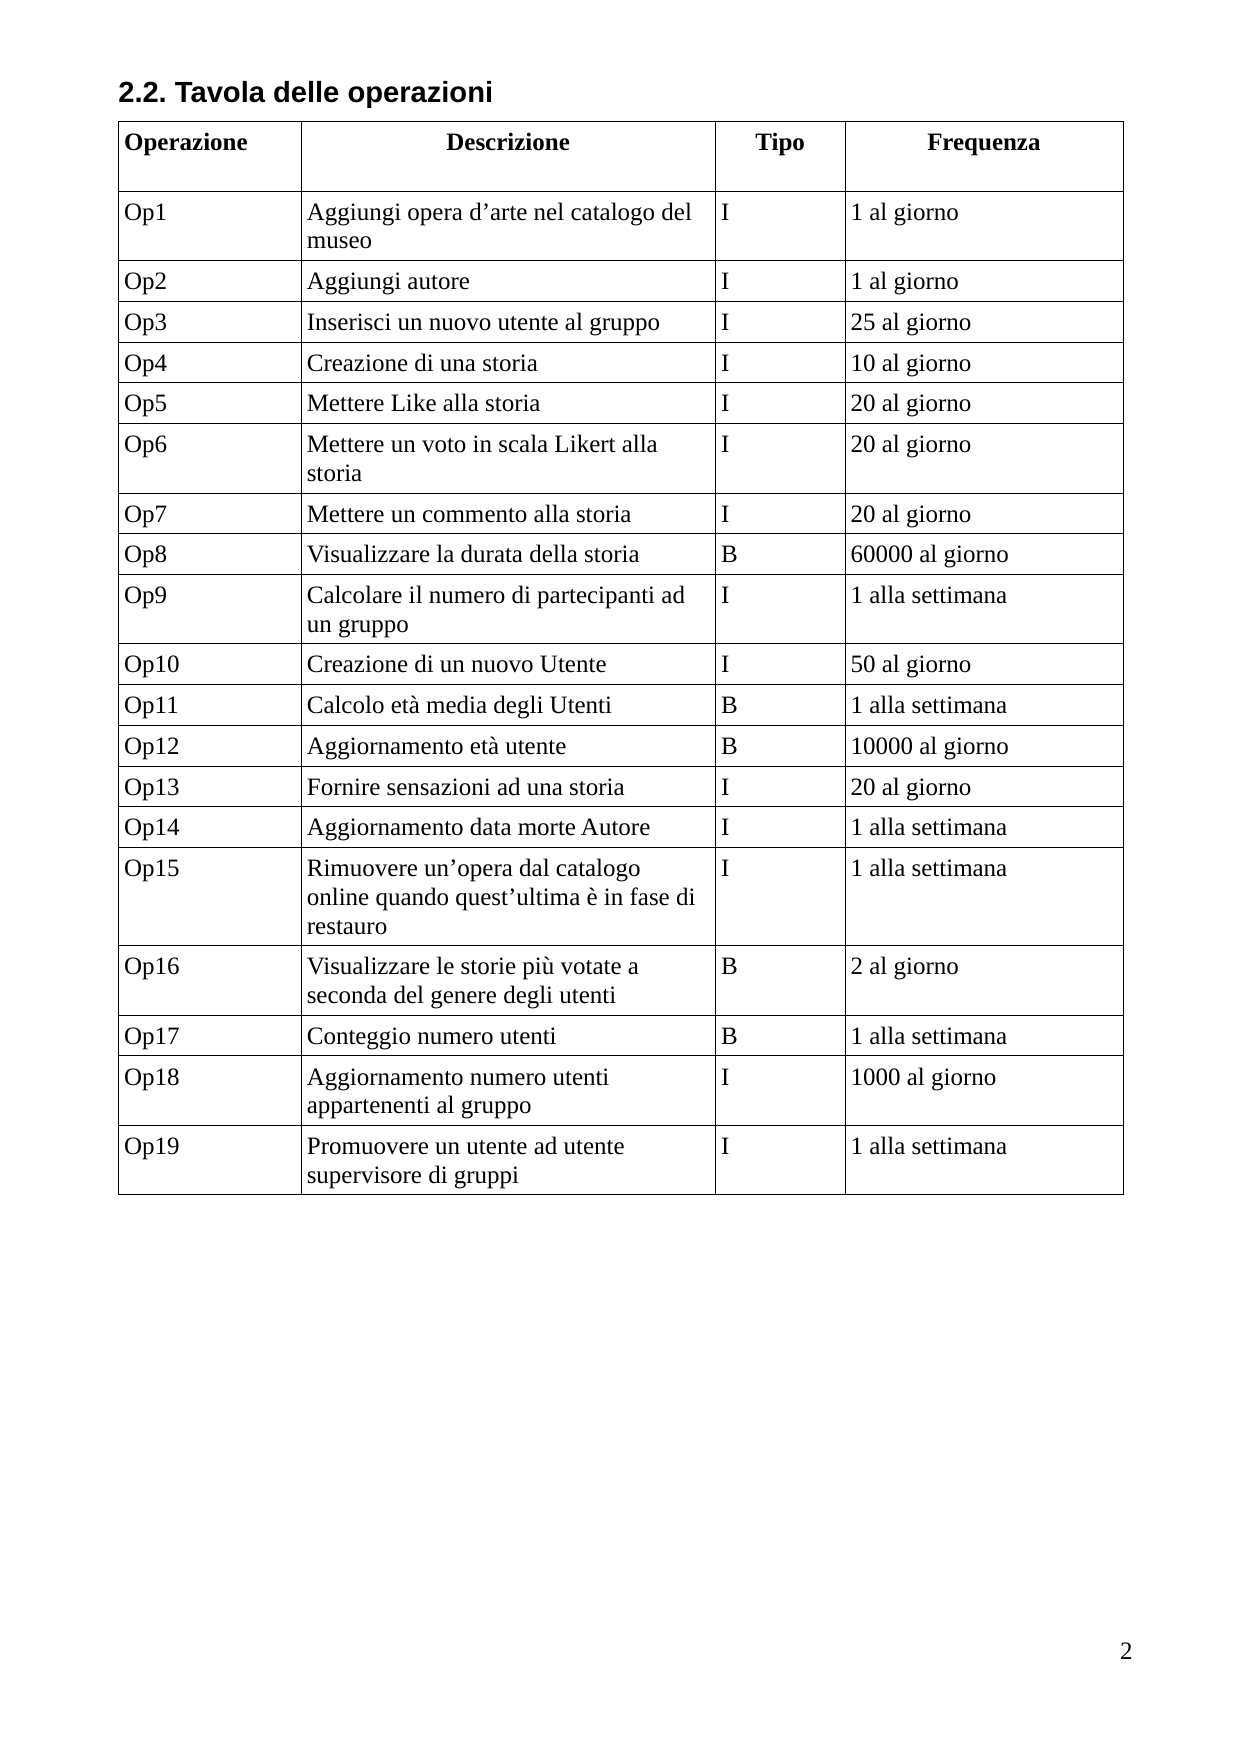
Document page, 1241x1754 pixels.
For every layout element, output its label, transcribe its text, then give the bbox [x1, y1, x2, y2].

table_cell I [716, 343, 845, 382]
table_cell Op6 [119, 424, 301, 492]
table_cell I [716, 767, 845, 806]
table_cell 1 al giorno [846, 192, 1123, 260]
table_cell Rimuovere un’opera dal catalogo online quando quest’ultima è in fase di restauro [302, 848, 715, 945]
table_cell Inserisci un nuovo utente al gruppo [302, 302, 715, 341]
table_cell Op17 [119, 1016, 301, 1055]
table_cell 1 alla settimana [846, 807, 1123, 847]
table_cell Op12 [119, 726, 301, 766]
table_cell Promuovere un utente ad utente supervisore di gruppi [302, 1126, 715, 1194]
table_cell 20 al giorno [846, 424, 1123, 492]
table_cell 25 al giorno [846, 302, 1123, 341]
table_cell I [716, 575, 845, 643]
table_cell I [716, 644, 845, 684]
table_cell Op13 [119, 767, 301, 806]
table_cell 10 al giorno [846, 343, 1123, 382]
table_cell I [716, 192, 845, 260]
table_cell Op11 [119, 685, 301, 725]
table_cell I [716, 261, 845, 301]
table_cell 1 alla settimana [846, 575, 1123, 643]
table_cell Visualizzare le storie più votate a seconda del genere degli utenti [302, 946, 715, 1015]
table_cell Op8 [119, 534, 301, 574]
table_cell Calcolo età media degli Utenti [302, 685, 715, 725]
table_cell 50 al giorno [846, 644, 1123, 684]
table_cell B [716, 534, 845, 574]
table_cell 20 al giorno [846, 767, 1123, 806]
table_cell Op2 [119, 261, 301, 301]
table_cell I [716, 848, 845, 945]
table_cell Aggiornamento numero utenti appartenenti al gruppo [302, 1056, 715, 1125]
table_cell Fornire sensazioni ad una storia [302, 767, 715, 806]
table_cell 1000 al giorno [846, 1056, 1123, 1125]
table_cell Op1 [119, 192, 301, 260]
table_cell I [716, 424, 845, 492]
table_cell Op3 [119, 302, 301, 341]
table_cell Creazione di un nuovo Utente [302, 644, 715, 684]
table_cell 1 alla settimana [846, 1126, 1123, 1194]
table_cell Op9 [119, 575, 301, 643]
table_header Frequenza [846, 122, 1123, 191]
table_header Tipo [716, 122, 845, 191]
table_cell Op14 [119, 807, 301, 847]
table_cell Mettere Like alla storia [302, 383, 715, 423]
table_cell Op5 [119, 383, 301, 423]
table_cell 20 al giorno [846, 383, 1123, 423]
table_cell Calcolare il numero di partecipanti ad un gruppo [302, 575, 715, 643]
table_cell 1 alla settimana [846, 685, 1123, 725]
table_cell 2 al giorno [846, 946, 1123, 1015]
table_cell Op10 [119, 644, 301, 684]
table_cell 1 alla settimana [846, 1016, 1123, 1055]
table_cell Op16 [119, 946, 301, 1015]
table_cell Aggiungi autore [302, 261, 715, 301]
table_cell Aggiornamento età utente [302, 726, 715, 766]
table_cell I [716, 302, 845, 341]
table_cell Op19 [119, 1126, 301, 1194]
table_cell Creazione di una storia [302, 343, 715, 382]
table_cell 1 alla settimana [846, 848, 1123, 945]
table_cell Conteggio numero utenti [302, 1016, 715, 1055]
table_cell Visualizzare la durata della storia [302, 534, 715, 574]
table_cell B [716, 726, 845, 766]
table_cell Op18 [119, 1056, 301, 1125]
table_cell Op4 [119, 343, 301, 382]
table_cell 60000 al giorno [846, 534, 1123, 574]
table_cell Op15 [119, 848, 301, 945]
table_header Operazione [119, 122, 301, 191]
table_cell Mettere un voto in scala Likert alla storia [302, 424, 715, 492]
table_header Descrizione [302, 122, 715, 191]
table_cell I [716, 807, 845, 847]
table_cell I [716, 1056, 845, 1125]
table_cell Aggiornamento data morte Autore [302, 807, 715, 847]
table_cell Op7 [119, 494, 301, 533]
table_cell I [716, 1126, 845, 1194]
table_cell I [716, 494, 845, 533]
table_cell Mettere un commento alla storia [302, 494, 715, 533]
table_cell 10000 al giorno [846, 726, 1123, 766]
table_cell I [716, 383, 845, 423]
table_cell B [716, 946, 845, 1015]
table_cell 20 al giorno [846, 494, 1123, 533]
table_cell 1 al giorno [846, 261, 1123, 301]
subtitle 2.2. Tavola delle operazioni [118, 75, 1122, 108]
table_cell B [716, 1016, 845, 1055]
table_cell Aggiungi opera d’arte nel catalogo del museo [302, 192, 715, 260]
table_cell B [716, 685, 845, 725]
